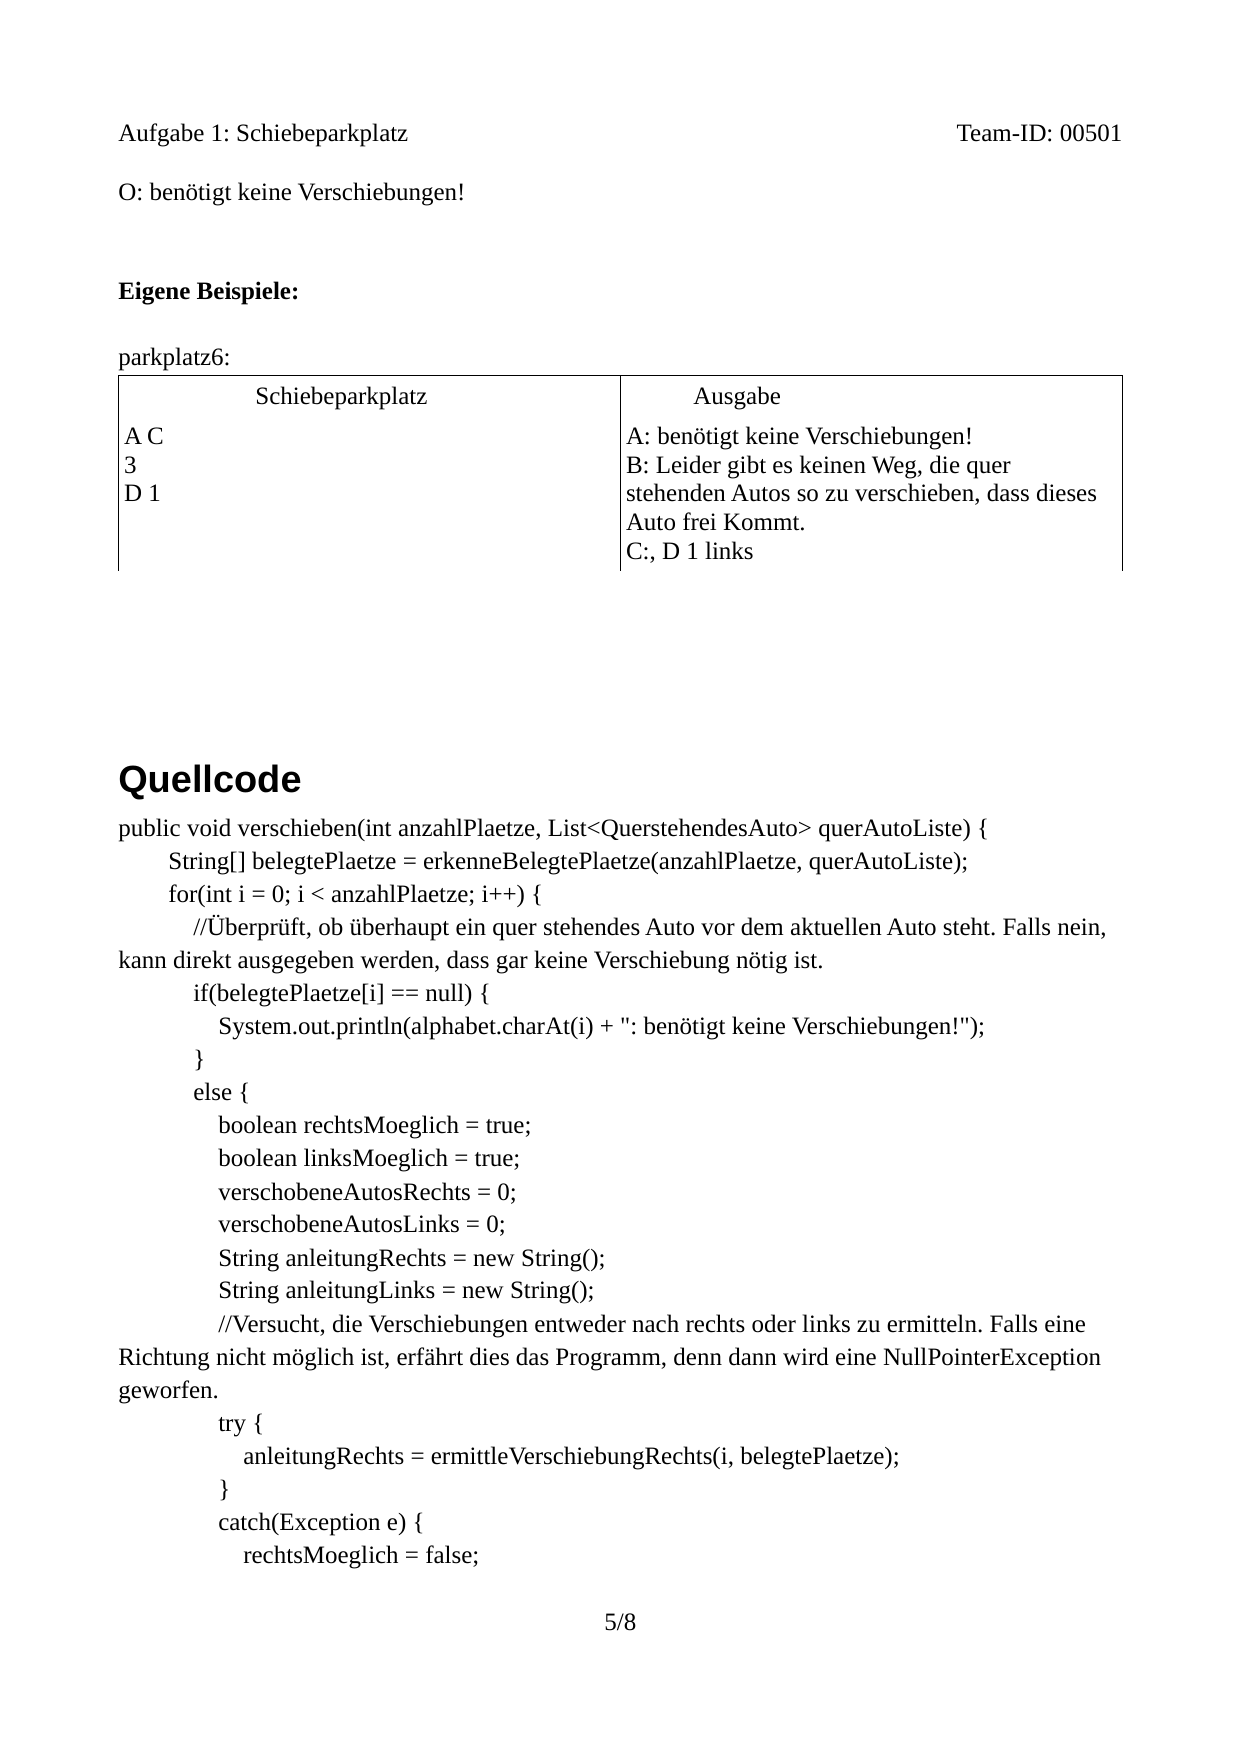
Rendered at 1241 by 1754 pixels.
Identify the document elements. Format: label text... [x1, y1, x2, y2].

text } [118, 1474, 1122, 1502]
text boolean linksMoeglich = true; [118, 1143, 1122, 1172]
text rechtsMoeglich = false; [118, 1540, 1122, 1568]
table_header Schiebeparkplatz [119, 376, 620, 415]
text if(belegtePlaetze[i] == null) { [118, 978, 1122, 1007]
text parkplatz6: [118, 342, 1122, 371]
text catch(Exception e) { [118, 1507, 1122, 1536]
text System.out.println(alphabet.charAt(i) + ": benötigt keine Verschiebungen!"); [118, 1011, 1122, 1040]
subtitle Quellcode [118, 757, 1122, 801]
text O: benötigt keine Verschiebungen! [118, 177, 1122, 206]
text verschobeneAutosLinks = 0; [118, 1209, 1122, 1238]
text verschobeneAutosRechts = 0; [118, 1177, 1122, 1205]
text //Überprüft, ob überhaupt ein quer stehendes Auto vor dem aktuellen Auto steht. Falls nein, kann direkt ausgegeben werden, dass gar keine Verschiebung nötig ist. [118, 912, 1122, 974]
text try { [118, 1408, 1122, 1436]
text Eigene Beispiele: [118, 276, 1122, 305]
table_header Ausgabe [621, 376, 1122, 415]
text String anleitungLinks = new String(); [118, 1276, 1122, 1304]
text else { [118, 1077, 1122, 1106]
text //Versucht, die Verschiebungen entweder nach rechts oder links zu ermitteln. Falls eine Richtung nicht möglich ist, erfährt dies das Programm, denn dann wird eine NullPointerException geworfen. [118, 1309, 1122, 1403]
text String[] belegtePlaetze = erkenneBelegtePlaetze(anzahlPlaetze, querAutoListe); [118, 846, 1122, 875]
table_cell A C 3 D 1 [119, 415, 620, 571]
text boolean rechtsMoeglich = true; [118, 1111, 1122, 1139]
text String anleitungRechts = new String(); [118, 1243, 1122, 1271]
text public void verschieben(int anzahlPlaetze, List<QuerstehendesAuto> querAutoListe) { [118, 813, 1122, 842]
table_cell A: benötigt keine Verschiebungen! B: Leider gibt es keinen Weg, die quer stehenden Autos so zu verschieben, dass dieses Auto frei Kommt. C:, D 1 links [621, 415, 1122, 571]
text } [118, 1044, 1122, 1073]
text anleitungRechts = ermittleVerschiebungRechts(i, belegtePlaetze); [118, 1441, 1122, 1469]
text for(int i = 0; i < anzahlPlaetze; i++) { [118, 879, 1122, 908]
